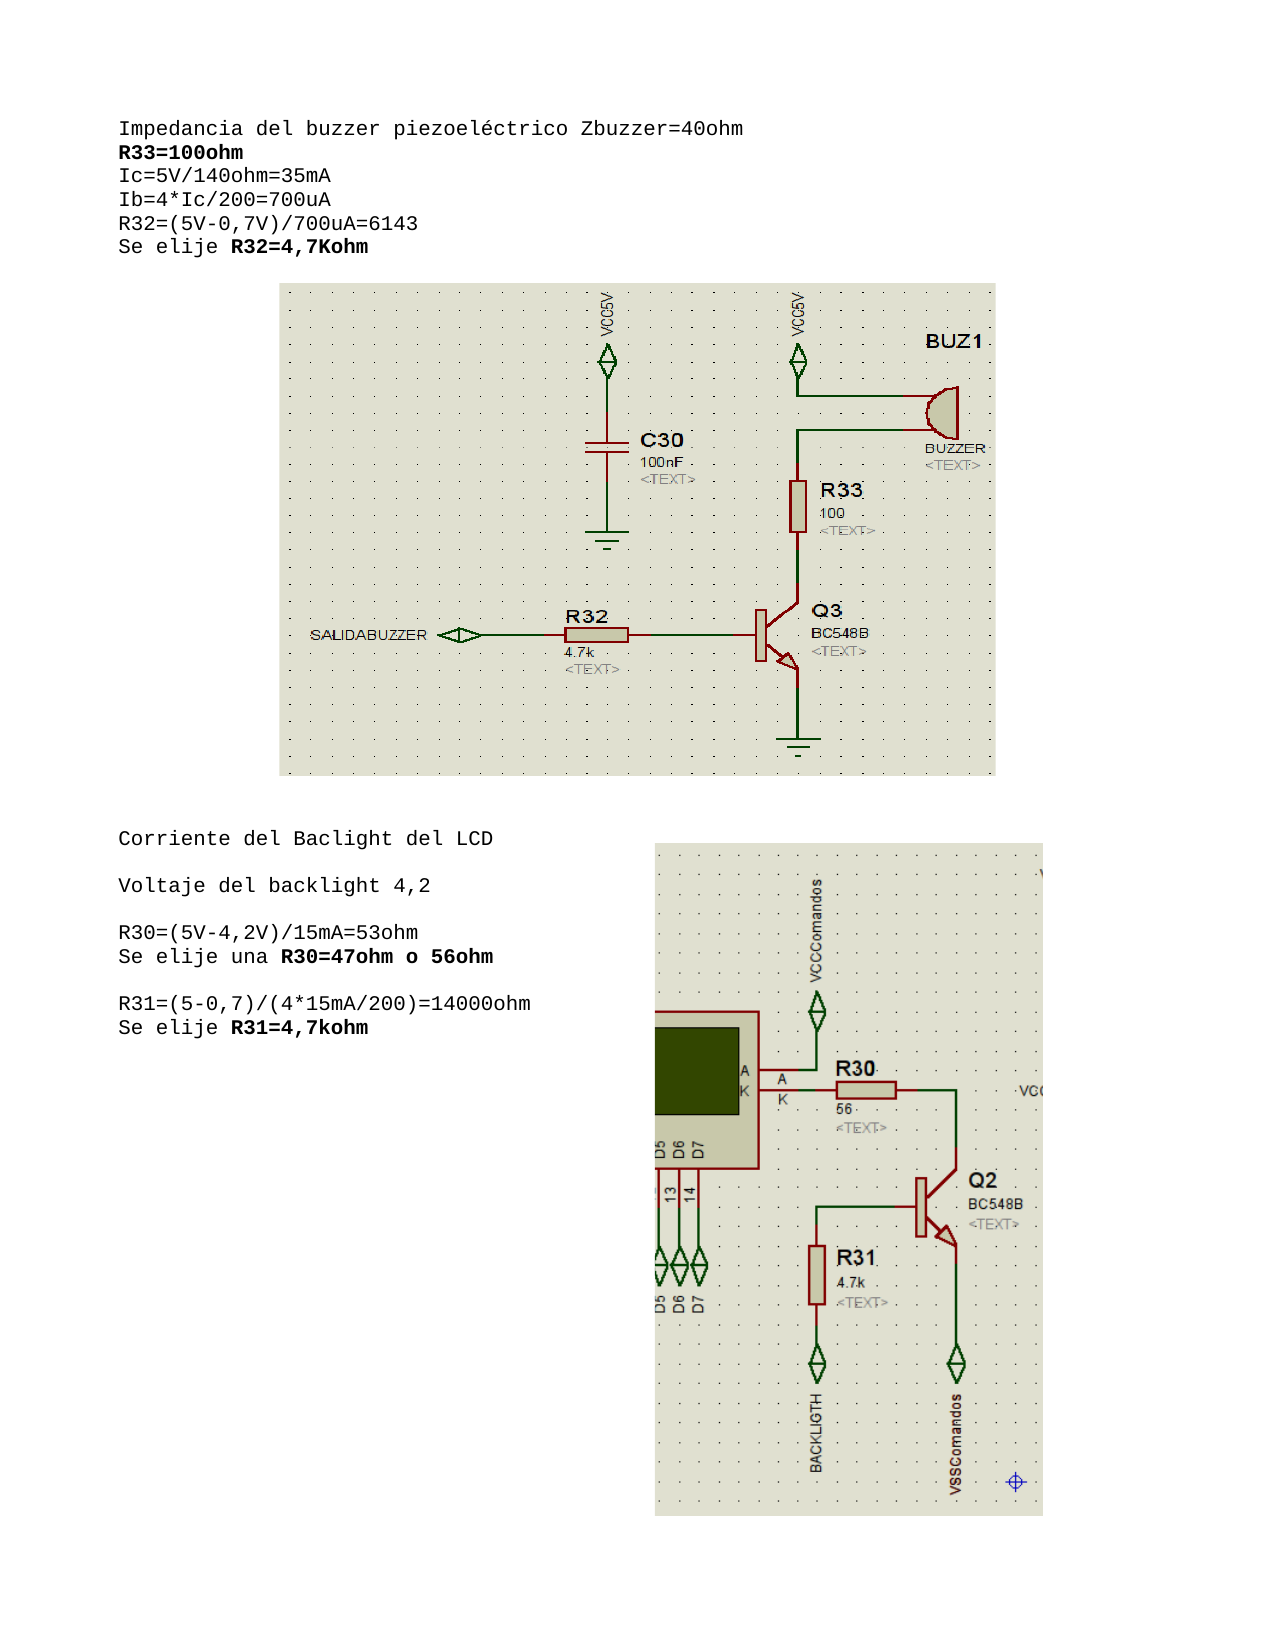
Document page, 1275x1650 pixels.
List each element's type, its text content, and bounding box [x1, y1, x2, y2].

text Voltaje del backlight 4,2 [118, 875, 654, 898]
text [1043, 946, 1157, 969]
text [1043, 875, 1157, 898]
text Ic=5V/140ohm=35mA [118, 165, 1157, 189]
text Corriente del Baclight del LCD [118, 827, 1157, 851]
text R33=100ohm [118, 142, 1157, 165]
picture [279, 283, 996, 776]
text [1043, 1017, 1157, 1040]
text Se elije R31=4,7kohm [118, 1017, 654, 1040]
text Se elije una R30=47ohm o 56ohm [118, 946, 654, 969]
text Impedancia del buzzer piezoeléctrico Zbuzzer=40ohm [118, 118, 1157, 142]
picture [654, 843, 1043, 1516]
text [1043, 993, 1157, 1017]
text R32=(5V-0,7V)/700uA=6143 [118, 213, 1157, 236]
text Se elije R32=4,7Kohm [118, 236, 1157, 260]
text R31=(5-0,7)/(4*15mA/200)=14000ohm [118, 993, 654, 1017]
text R30=(5V-4,2V)/15mA=53ohm [118, 922, 654, 946]
text Ib=4*Ic/200=700uA [118, 189, 1157, 213]
text [1043, 922, 1157, 946]
